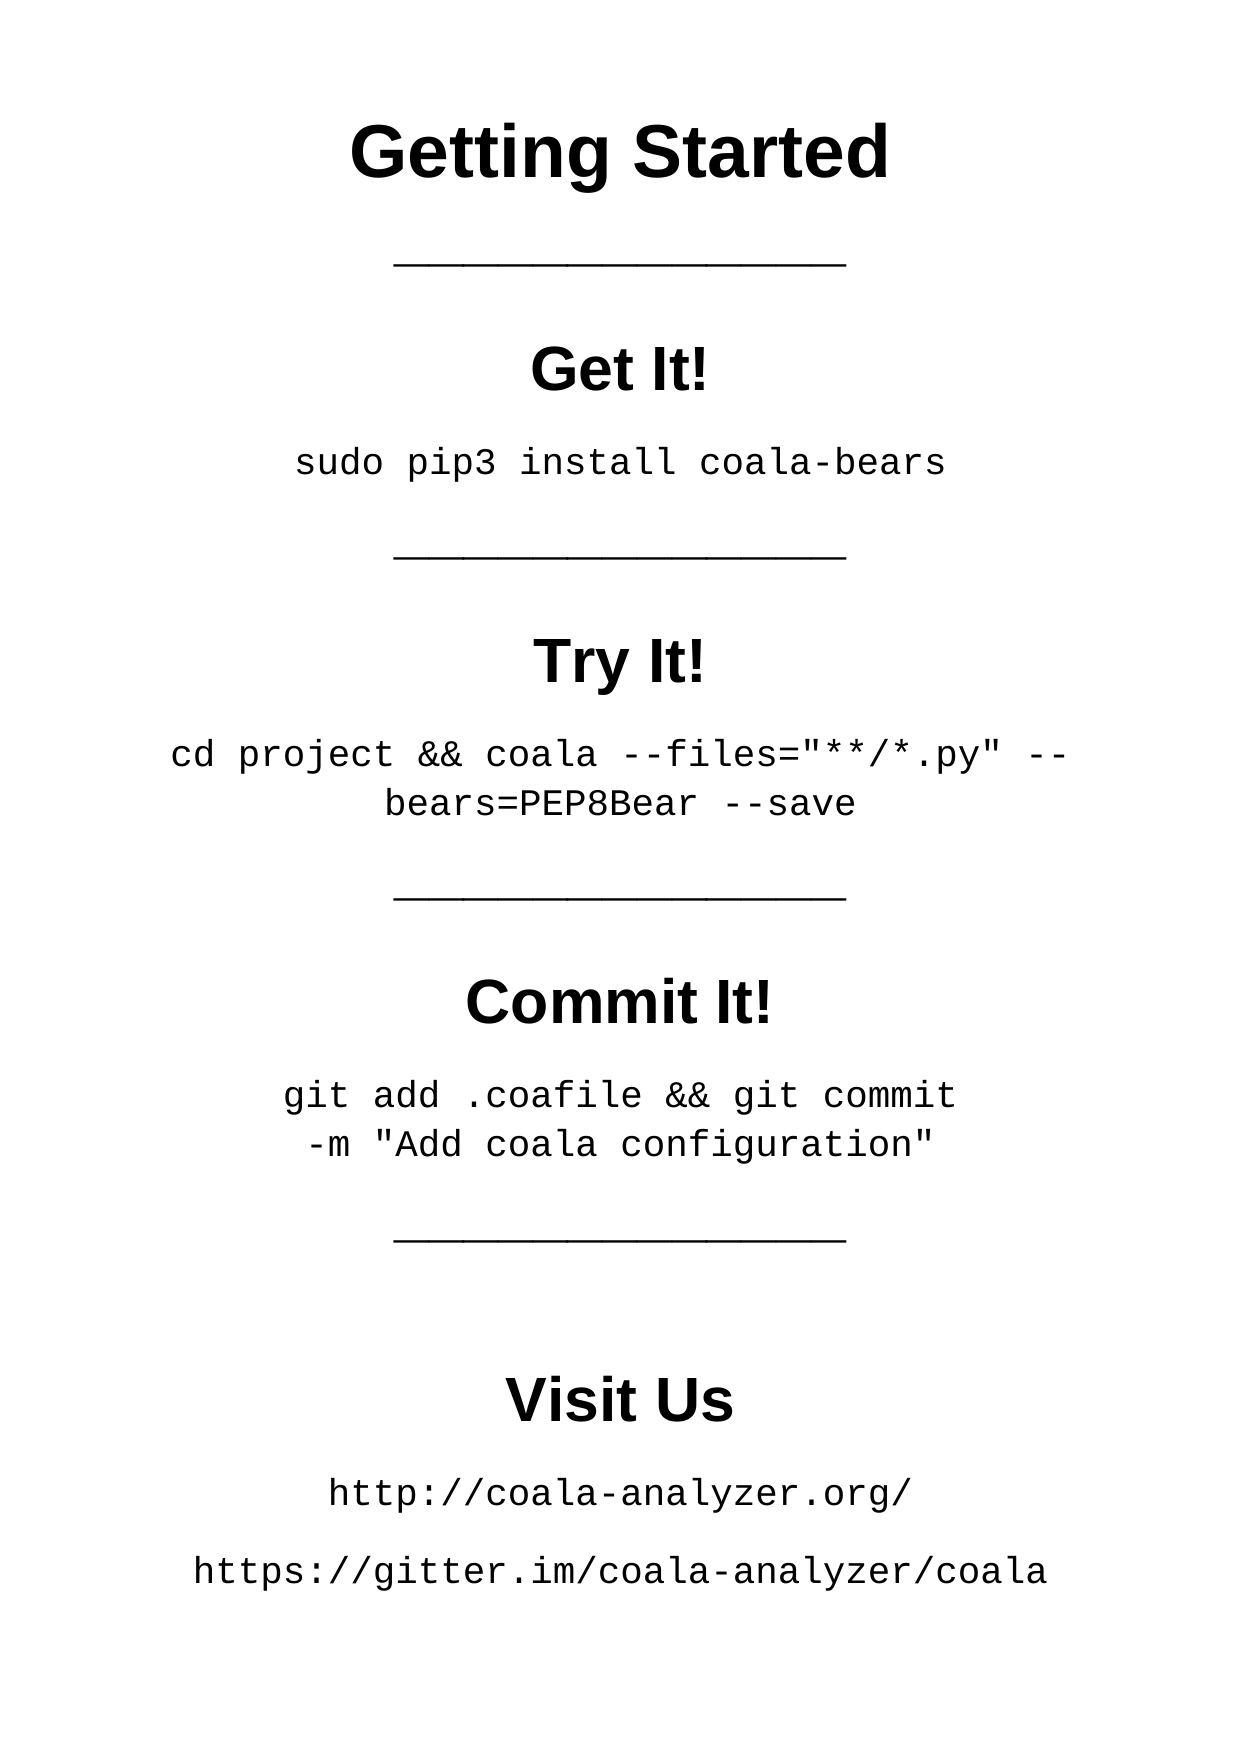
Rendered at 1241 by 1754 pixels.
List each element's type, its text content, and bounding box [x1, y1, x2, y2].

text cd project && coala --files="**/*.py" --bears=PEP8Bear --save _____________ [59, 735, 1181, 907]
subtitle Commit It! [59, 967, 1181, 1037]
text http://coala-analyzer.org/ [59, 1474, 1181, 1516]
text git add .coafile && git commit -m "Add coala configuration" _____________ [59, 1077, 1181, 1248]
title Getting Started _____________ [59, 109, 1181, 273]
subtitle Get It! [59, 333, 1181, 403]
text sudo pip3 install coala-bears _____________ [59, 443, 1181, 566]
subtitle Visit Us [59, 1364, 1181, 1434]
subtitle Try It! [59, 626, 1181, 696]
text https://gitter.im/coala-analyzer/coala [59, 1552, 1181, 1594]
